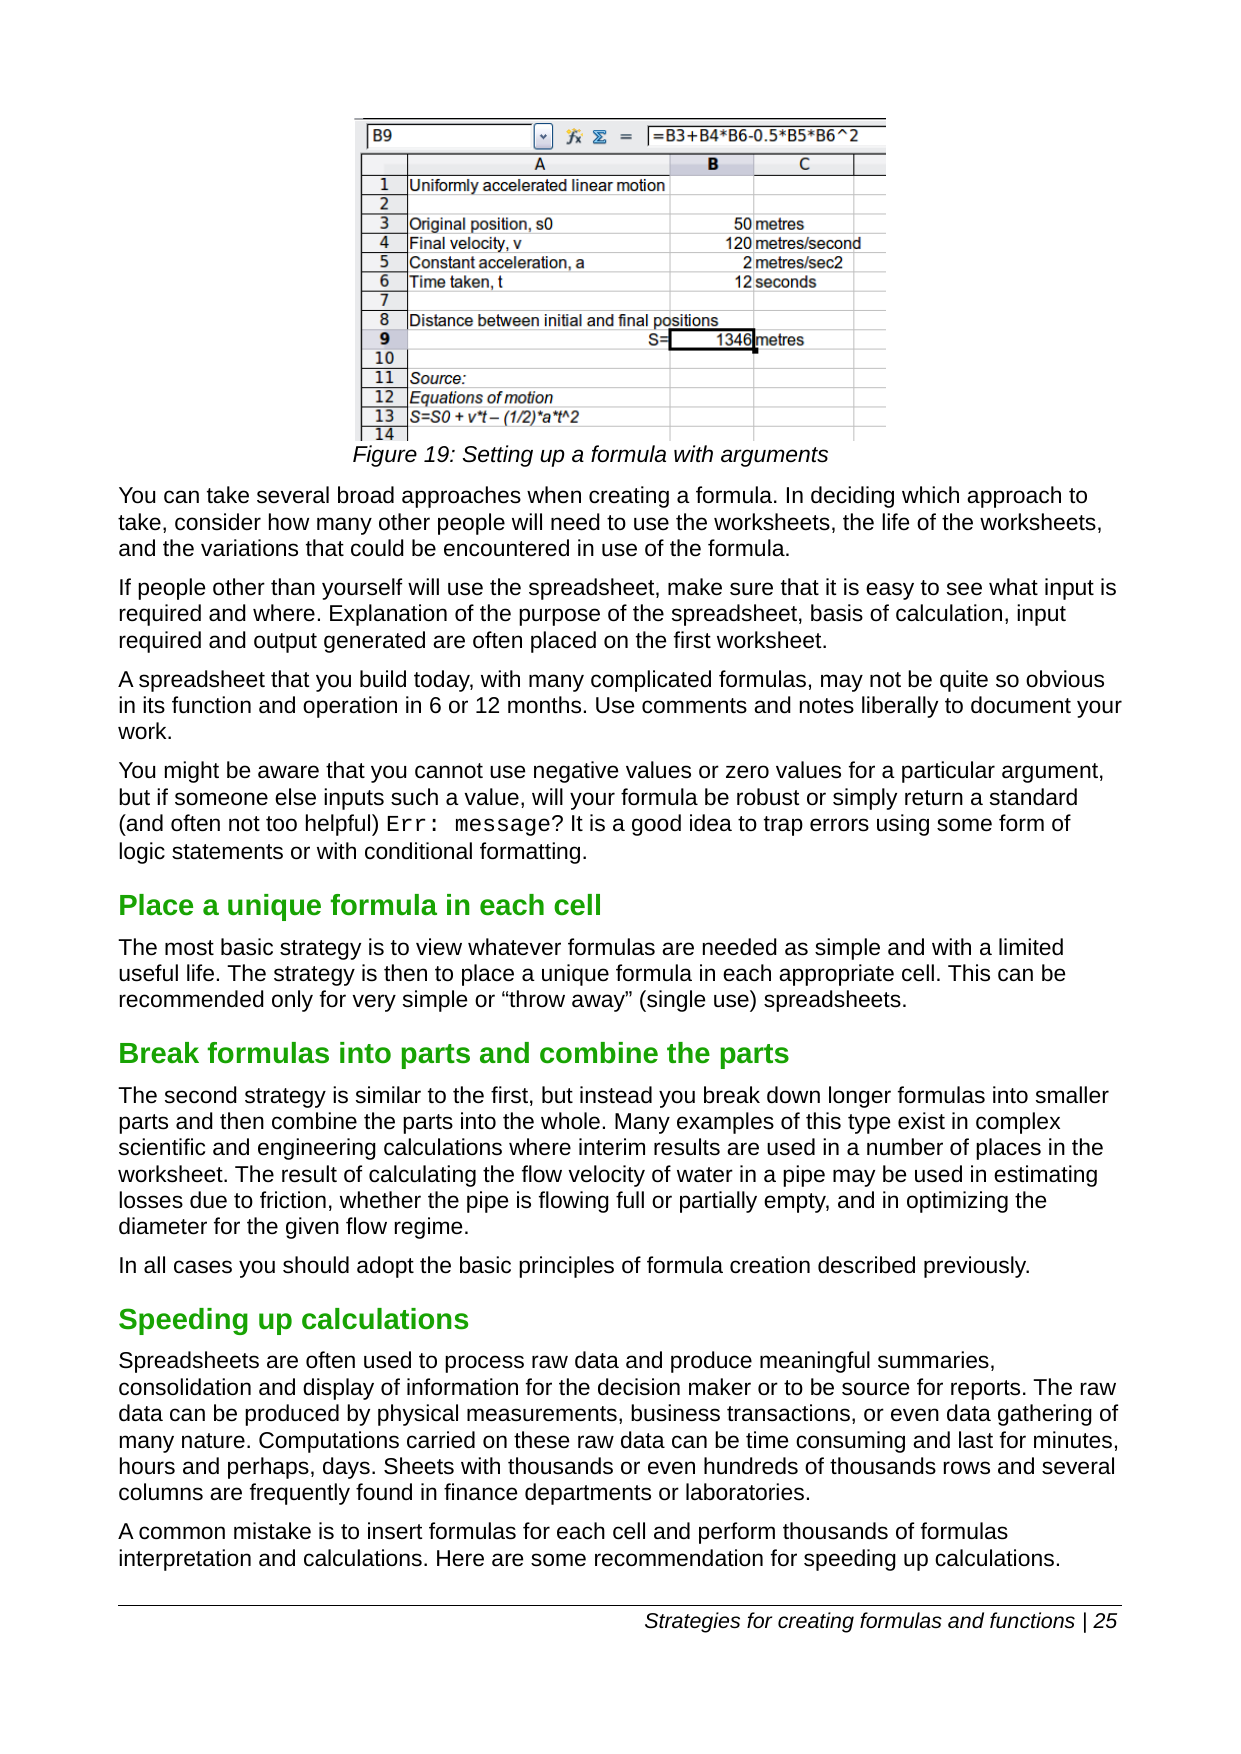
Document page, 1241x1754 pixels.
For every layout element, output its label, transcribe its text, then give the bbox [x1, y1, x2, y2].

text You might be aware that you cannot use negative values or zero values for a particular argument, but if someone else inputs such a value, will your formula be robust or simply return a standard (and often not too helpful) Err: message? It is a good idea to trap errors using some form of logic statements or with conditional formatting. [118, 757, 1122, 864]
text In all cases you should adopt the basic principles of formula creation described previously. [118, 1252, 1122, 1278]
subtitle Break formulas into parts and combine the parts [118, 1036, 1122, 1070]
text Spreadsheets are often used to process raw data and produce meaningful summaries, consolidation and display of information for the decision maker or to be source for reports. The raw data can be produced by physical measurements, business transactions, or even data gathering of many nature. Computations carried on these raw data can be time consuming and last for minutes, hours and perhaps, days. Sheets with thousands or even hundreds of thousands rows and several columns are frequently found in finance departments or laboratories. [118, 1347, 1122, 1506]
text A common mistake is to insert formulas for each cell and perform thousands of formulas interpretation and calculations. Here are some recommendation for speeding up calculations. [118, 1518, 1122, 1571]
text The most basic strategy is to view whatever formulas are needed as simple and with a limited useful life. The strategy is then to place a unique formula in each appropriate cell. This can be recommended only for very simple or “throw away” (single use) spreadsheets. [118, 933, 1122, 1013]
picture [354, 118, 886, 441]
text The second strategy is similar to the first, but instead you break down longer formulas into smaller parts and then combine the parts into the whole. Many examples of this type exist in complex scientific and engineering calculations where interim results are used in a number of places in the worksheet. The result of calculating the flow velocity of water in a pipe may be used in estimating losses due to friction, whether the pipe is flowing full or partially empty, and in optimizing the diameter for the given flow regime. [118, 1082, 1122, 1240]
text Figure 19: Setting up a formula with arguments [352, 118, 888, 467]
subtitle Place a unique formula in each cell [118, 888, 1122, 922]
text If people other than yourself will use the spreadsheet, make sure that it is easy to see what input is required and where. Explanation of the purpose of the spreadsheet, basis of calculation, input required and output generated are often placed on the first worksheet. [118, 574, 1122, 653]
subtitle Speeding up calculations [118, 1302, 1122, 1336]
text You can take several broad approaches when creating a formula. In deciding which approach to take, consider how many other people will need to use the worksheets, the life of the worksheets, and the variations that could be encountered in use of the formula. [118, 482, 1122, 562]
text A spreadsheet that you build today, with many complicated formulas, may not be quite so obvious in its function and operation in 6 or 12 months. Use comments and notes liberally to document your work. [118, 666, 1122, 745]
